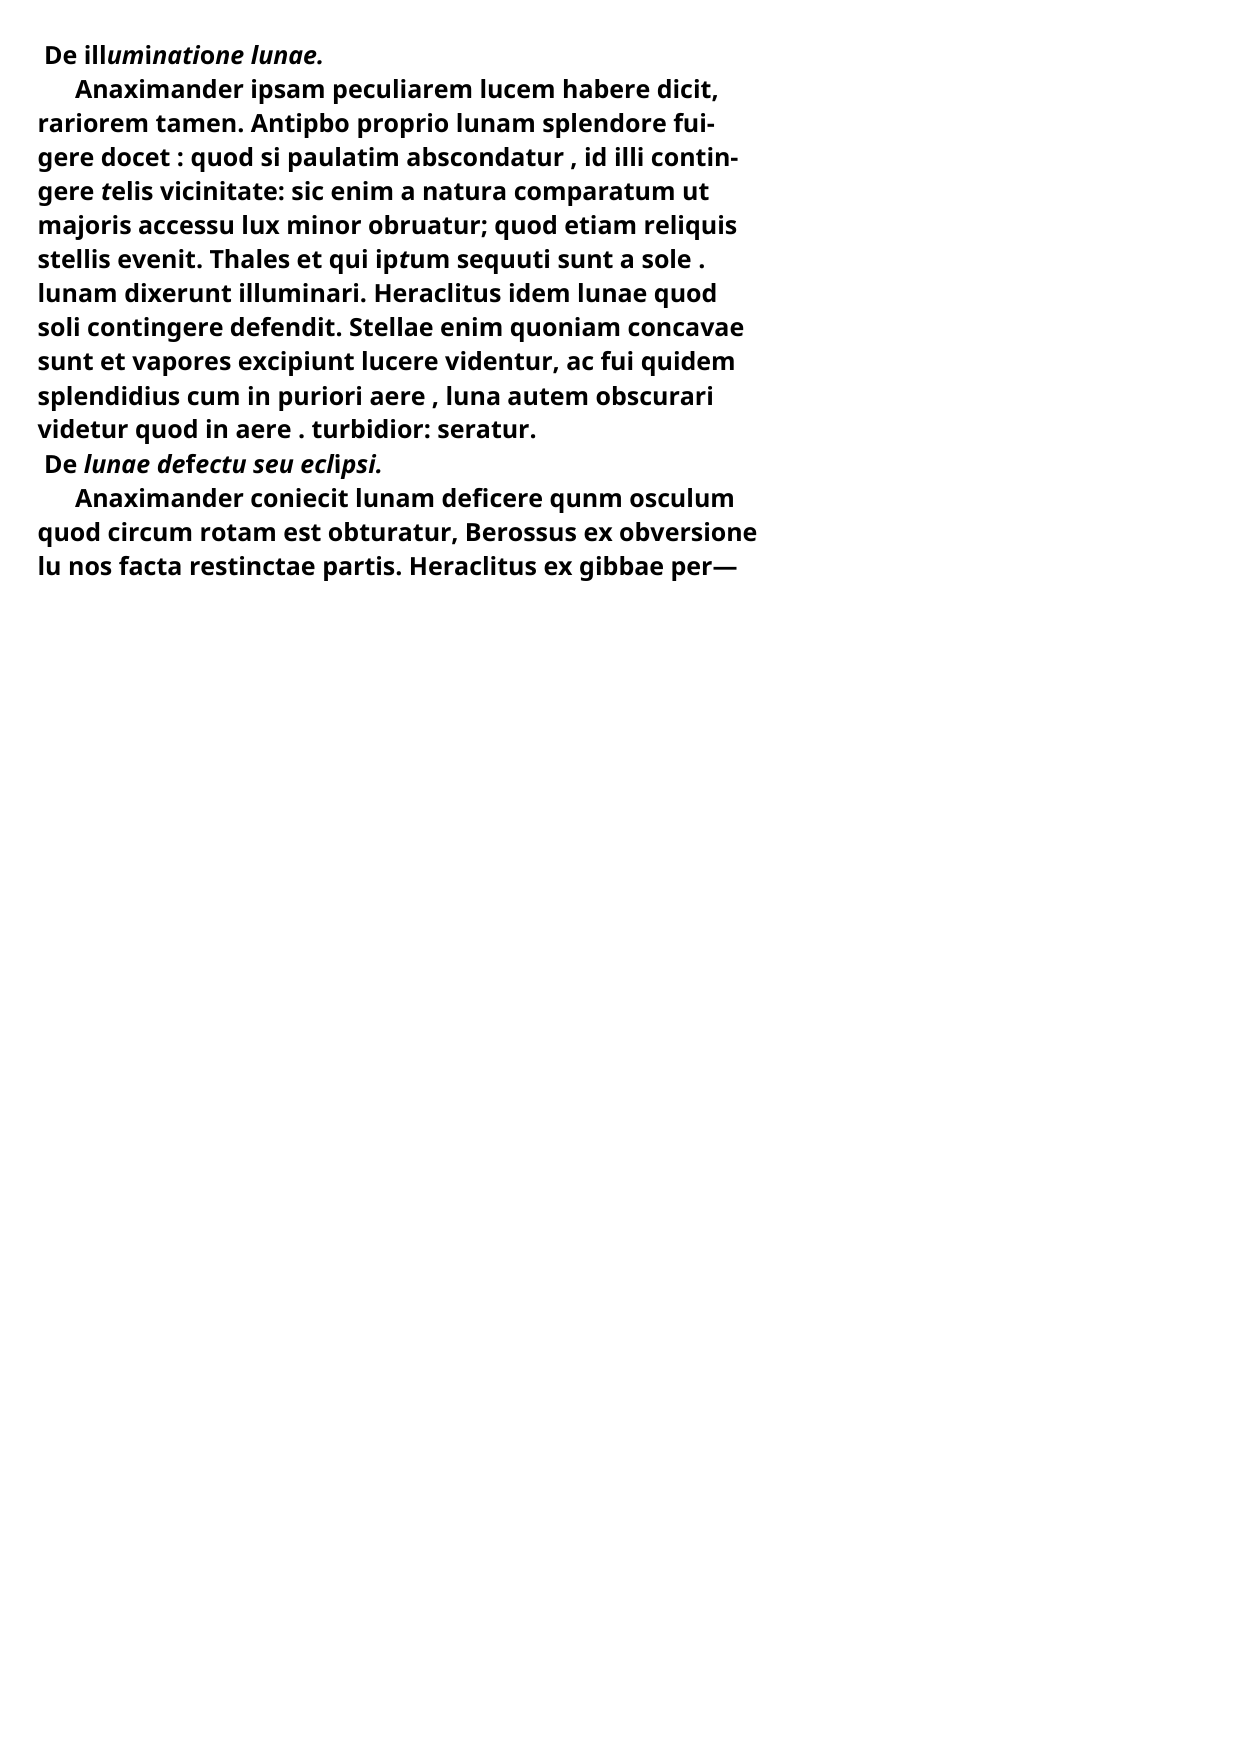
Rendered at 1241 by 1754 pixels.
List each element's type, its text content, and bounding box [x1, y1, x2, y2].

text Anaximander ipsam peculiarem lucem habere dicit, rariorem tamen. Antipbo proprio lunam splendore fui- gere docet : quod si paulatim abscondatur , id illi contin- gere telis vicinitate: sic enim a natura comparatum ut majoris accessu lux minor obruatur; quod etiam reliquis stellis evenit. Thales et qui iptum sequuti sunt a sole . lunam dixerunt illuminari. Heraclitus idem lunae quod soli contingere defendit. Stellae enim quoniam concavae sunt et vapores excipiunt lucere videntur, ac fui quidem splendidius cum in puriori aere , luna autem obscurari videtur quod in aere . turbidior: seratur. [37, 72, 1203, 446]
text De lunae defectu seu eclipsi. [37, 446, 1203, 480]
text Anaximander coniecit lunam deficere qunm osculum quod circum rotam est obturatur, Berossus ex obversione lu nos facta restinctae partis. Heraclitus ex gibbae per— [37, 480, 1203, 582]
text De illuminatione lunae. [37, 37, 1203, 72]
